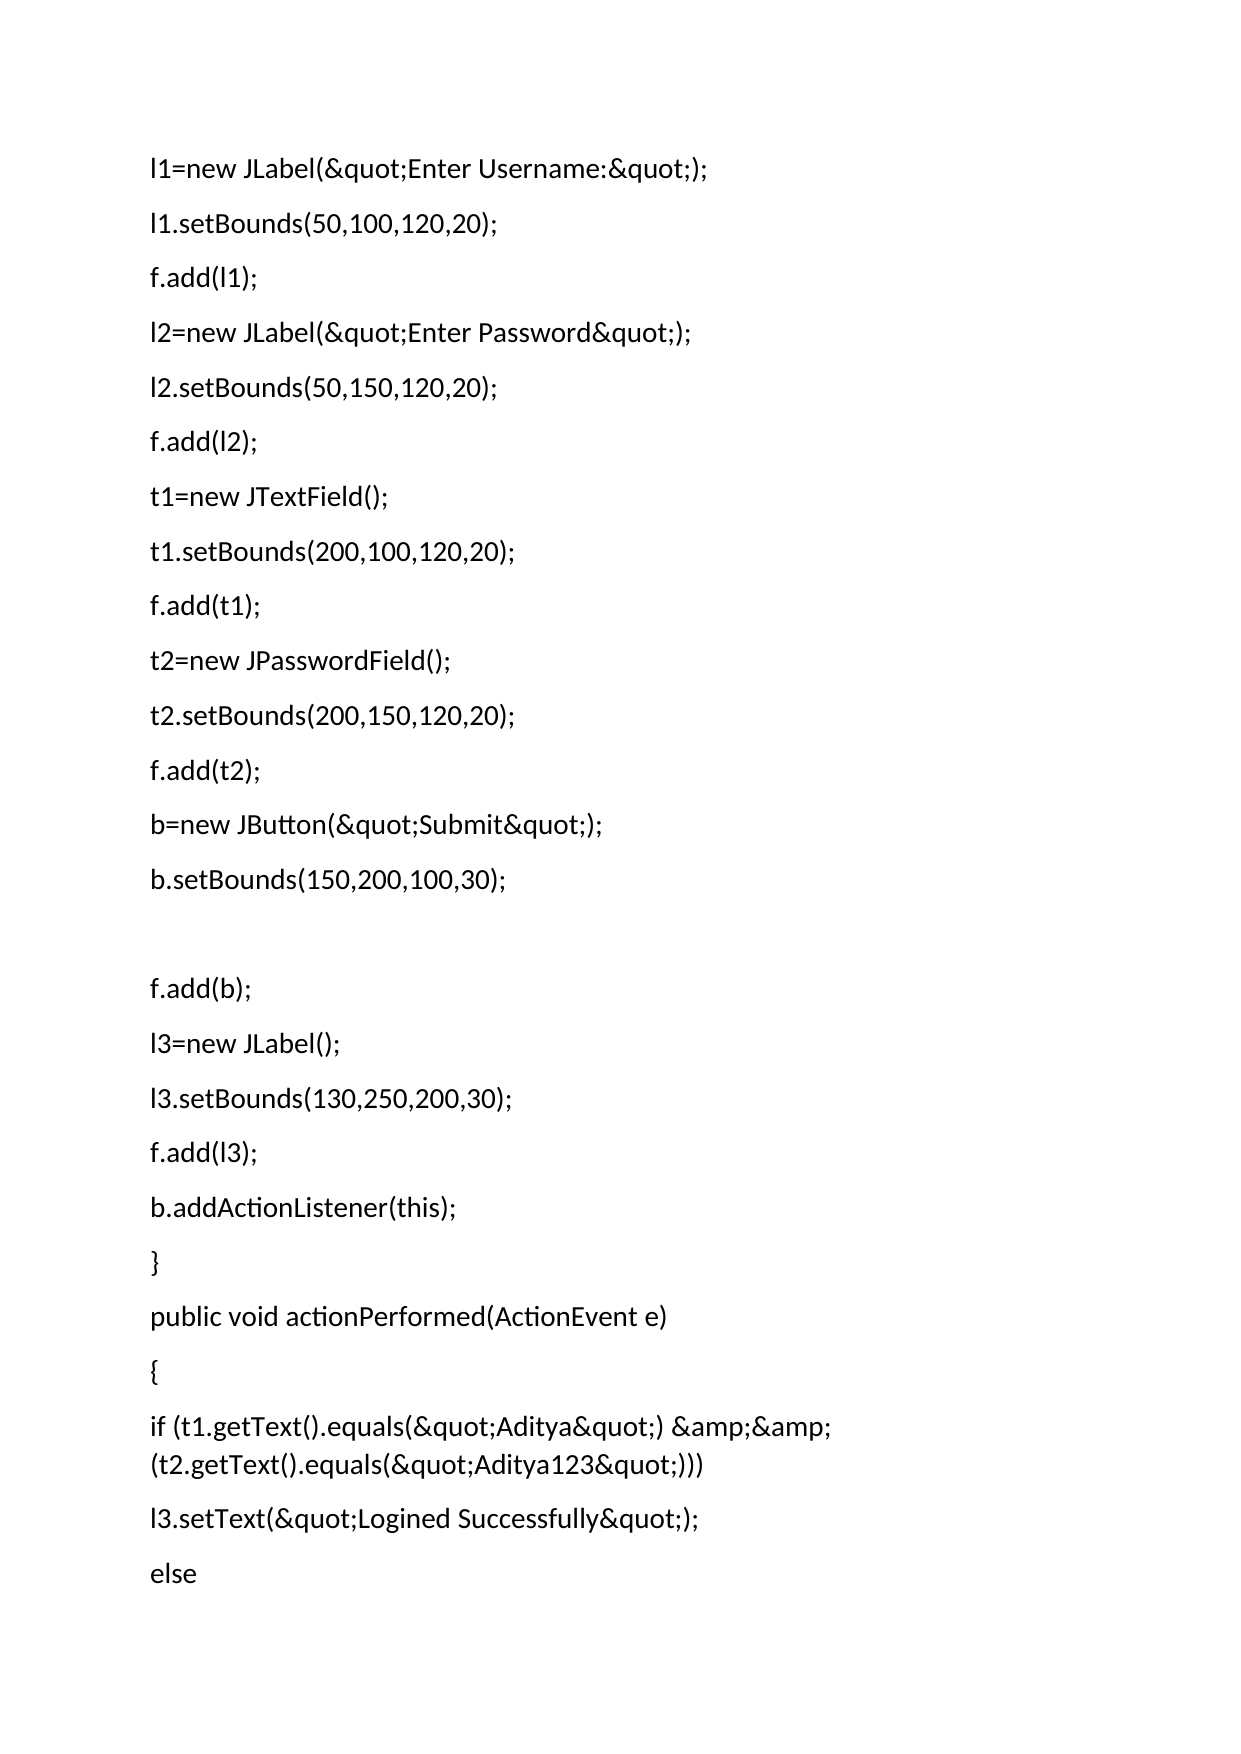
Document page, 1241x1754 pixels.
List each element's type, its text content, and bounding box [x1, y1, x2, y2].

text l3.setBounds(130,250,200,30); [150, 1080, 1090, 1115]
text t2=new JPasswordField(); [150, 642, 1090, 678]
text l1.setBounds(50,100,120,20); [150, 205, 1090, 240]
text t1=new JTextField(); [150, 478, 1090, 514]
text b.setBounds(150,200,100,30); [150, 861, 1090, 897]
text if (t1.getText().equals(&quot;Aditya&quot;) &amp;&amp; (t2.getText().equals(&quot;Aditya123&quot;))) [150, 1408, 1090, 1481]
text f.add(l2); [150, 423, 1090, 459]
text f.add(t2); [150, 752, 1090, 787]
text } [150, 1244, 1090, 1279]
text l1=new JLabel(&quot;Enter Username:&quot;); [150, 150, 1090, 186]
text b=new JButton(&quot;Submit&quot;); [150, 806, 1090, 842]
text l3=new JLabel(); [150, 1025, 1090, 1061]
text f.add(l1); [150, 259, 1090, 295]
text f.add(t1); [150, 587, 1090, 623]
text l2.setBounds(50,150,120,20); [150, 369, 1090, 404]
text t2.setBounds(200,150,120,20); [150, 697, 1090, 732]
text else [150, 1555, 1090, 1591]
text f.add(b); [150, 970, 1090, 1006]
text b.addActionListener(this); [150, 1189, 1090, 1225]
text public void actionPerformed(ActionEvent e) [150, 1298, 1090, 1334]
text { [150, 1353, 1090, 1389]
text t1.setBounds(200,100,120,20); [150, 533, 1090, 568]
text f.add(l3); [150, 1134, 1090, 1170]
text l2=new JLabel(&quot;Enter Password&quot;); [150, 314, 1090, 350]
text l3.setText(&quot;Logined Successfully&quot;); [150, 1501, 1090, 1536]
